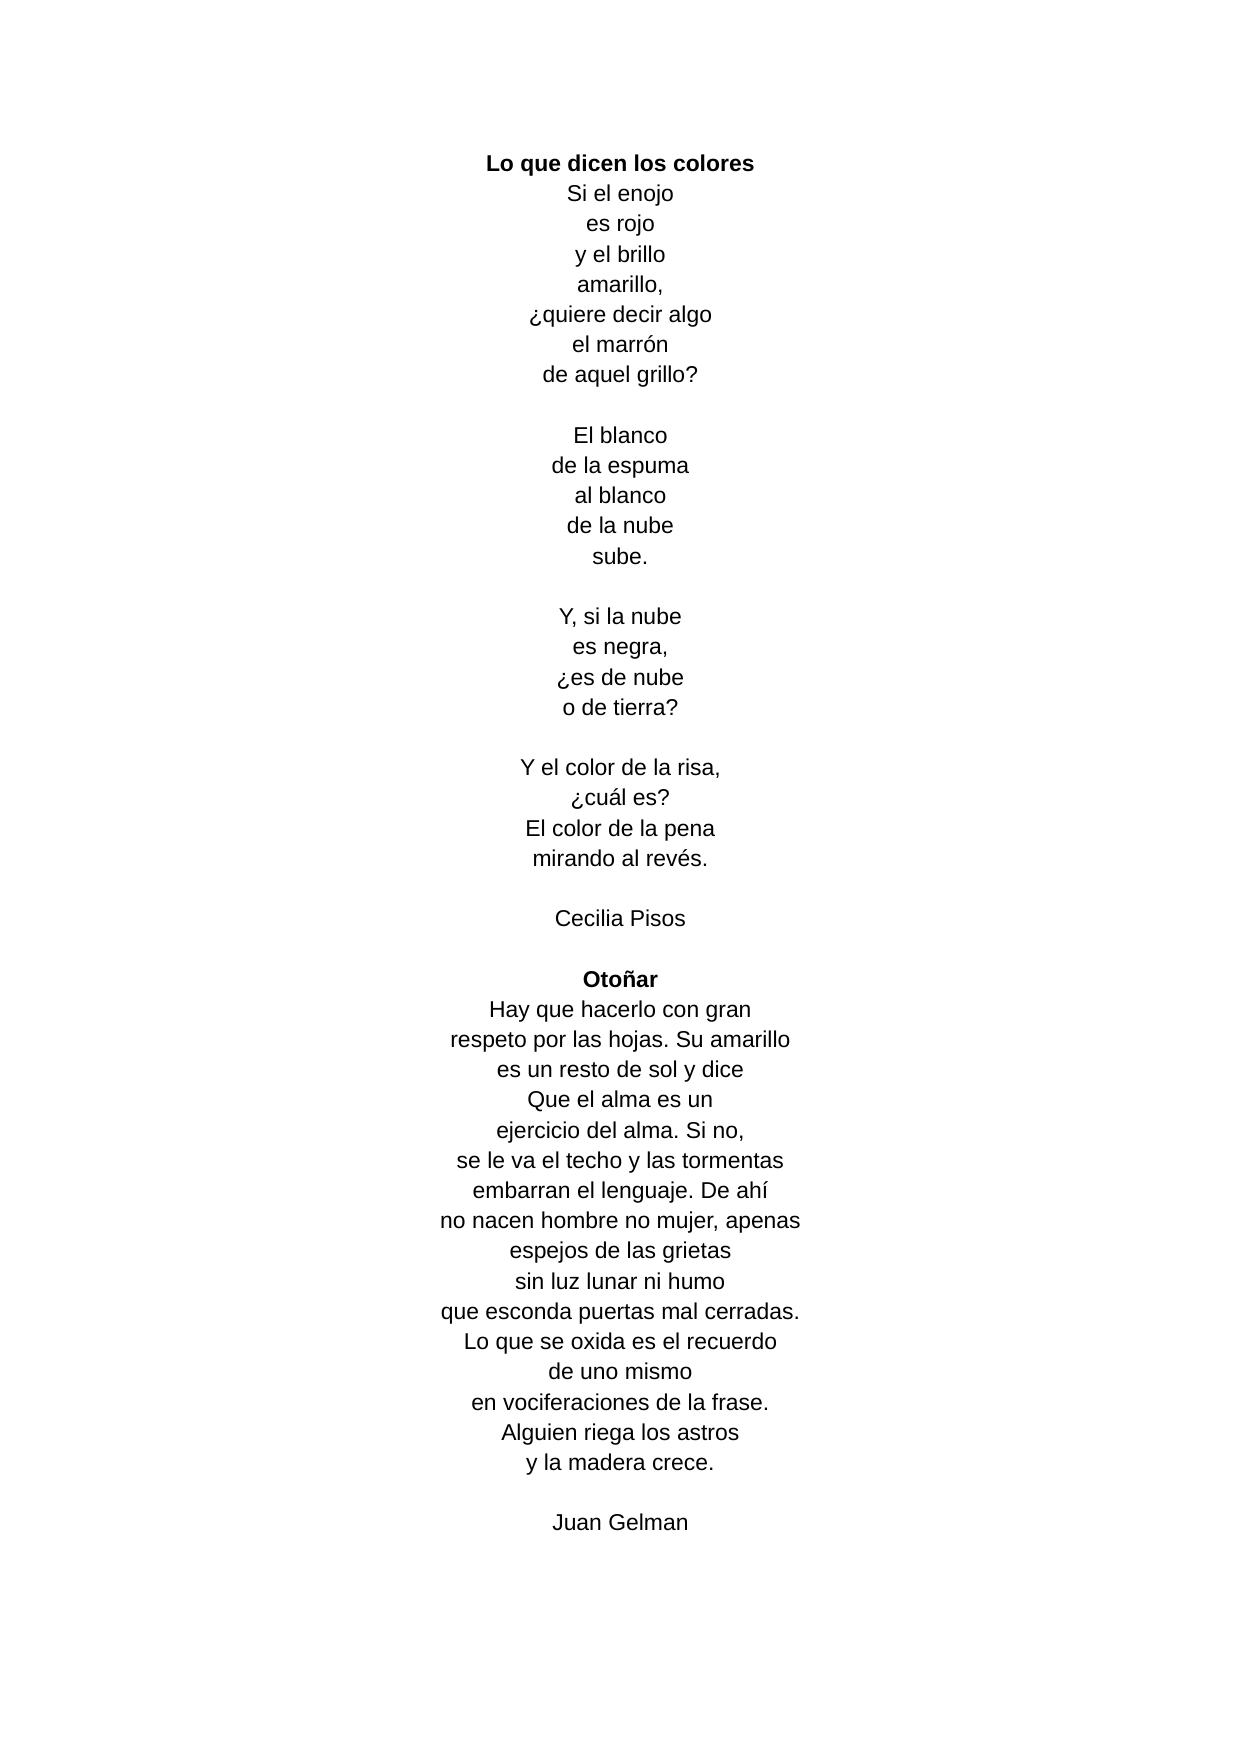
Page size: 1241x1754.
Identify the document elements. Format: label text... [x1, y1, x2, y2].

text Cecilia Pisos [150, 905, 1090, 932]
text es rojo [150, 210, 1090, 237]
text es un resto de sol y dice [150, 1056, 1090, 1083]
text en vociferaciones de la frase. [150, 1388, 1090, 1415]
text de la espuma [150, 452, 1090, 478]
text de aquel grillo? [150, 361, 1090, 388]
text mirando al revés. [150, 845, 1090, 871]
text Hay que hacerlo con gran [150, 996, 1090, 1022]
text Y, si la nube [150, 603, 1090, 629]
text de uno mismo [150, 1358, 1090, 1385]
text Y el color de la risa, [150, 754, 1090, 781]
text ¿quiere decir algo [150, 301, 1090, 327]
text al blanco [150, 482, 1090, 509]
text que esconda puertas mal cerradas. [150, 1298, 1090, 1324]
text ¿cuál es? [150, 784, 1090, 811]
text amarillo, [150, 271, 1090, 297]
text Alguien riega los astros [150, 1419, 1090, 1445]
text Si el enojo [150, 180, 1090, 207]
text sube. [150, 543, 1090, 569]
text Lo que dicen los colores [150, 150, 1090, 176]
text y la madera crece. [150, 1449, 1090, 1475]
text Que el alma es un [150, 1086, 1090, 1113]
text y el brillo [150, 241, 1090, 267]
text de la nube [150, 512, 1090, 539]
text Juan Gelman [150, 1509, 1090, 1536]
text ¿es de nube [150, 663, 1090, 690]
text el marrón [150, 331, 1090, 358]
text se le va el techo y las tormentas [150, 1147, 1090, 1173]
text ejercicio del alma. Si no, [150, 1117, 1090, 1143]
text o de tierra? [150, 694, 1090, 720]
text Otoñar [150, 966, 1090, 992]
text El color de la pena [150, 814, 1090, 841]
text El blanco [150, 422, 1090, 448]
text es negra, [150, 633, 1090, 660]
text embarran el lenguaje. De ahí [150, 1177, 1090, 1203]
text no nacen hombre no mujer, apenas [150, 1207, 1090, 1234]
text respeto por las hojas. Su amarillo [150, 1026, 1090, 1052]
text espejos de las grietas [150, 1237, 1090, 1264]
text Lo que se oxida es el recuerdo [150, 1328, 1090, 1354]
text sin luz lunar ni humo [150, 1268, 1090, 1294]
